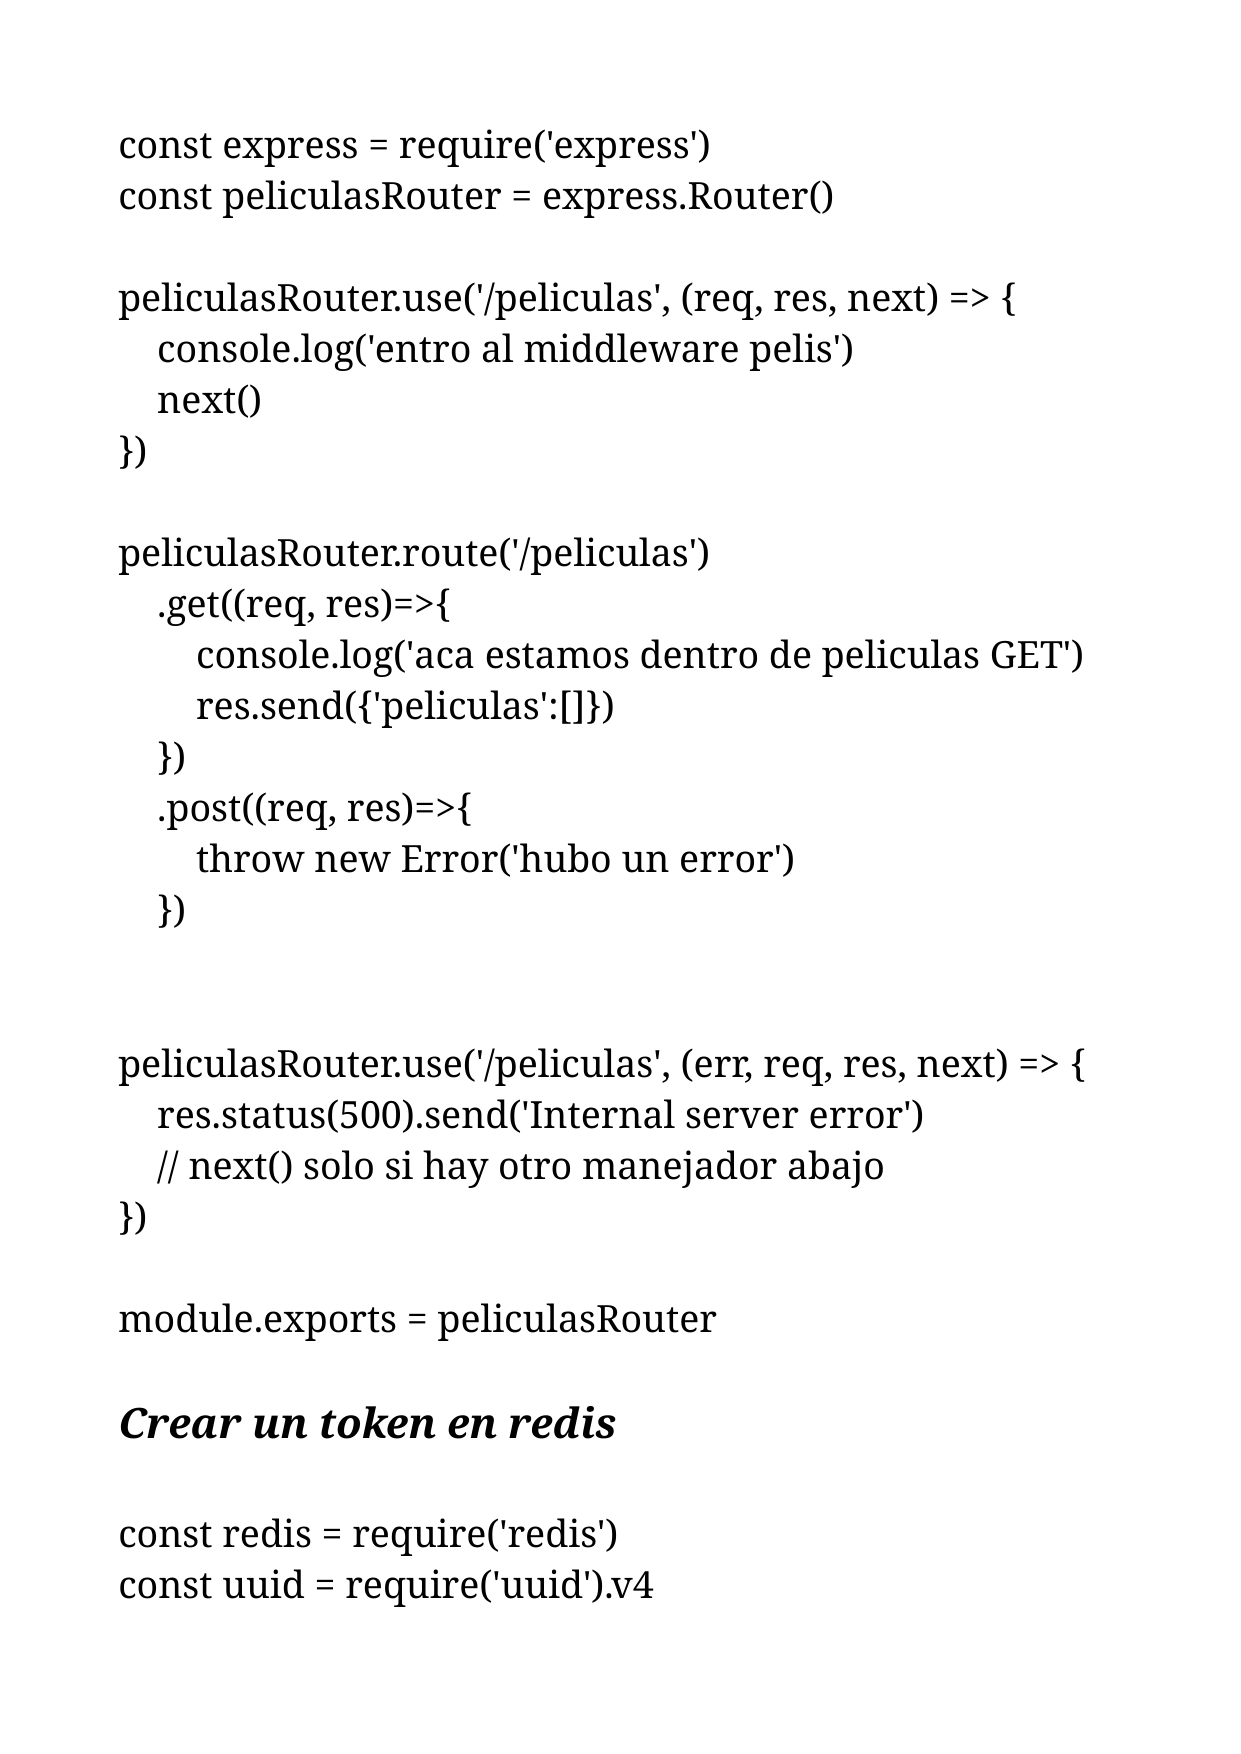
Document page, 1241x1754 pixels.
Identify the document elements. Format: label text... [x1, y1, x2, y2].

text const express = require('express') [118, 118, 1122, 169]
text }) [118, 1190, 1122, 1241]
text next() [118, 373, 1122, 424]
text peliculasRouter.use('/peliculas', (err, req, res, next) => { [118, 1037, 1122, 1088]
text const redis = require('redis') [118, 1508, 1122, 1559]
text const uuid = require('uuid').v4 [118, 1559, 1122, 1610]
text }) [118, 424, 1122, 475]
text module.exports = peliculasRouter [118, 1292, 1122, 1343]
text }) [118, 884, 1122, 935]
text // next() solo si hay otro manejador abajo [118, 1139, 1122, 1190]
text console.log('aca estamos dentro de peliculas GET') [118, 628, 1122, 679]
text res.status(500).send('Internal server error') [118, 1088, 1122, 1139]
text res.send({'peliculas':[]}) [118, 679, 1122, 731]
text console.log('entro al middleware pelis') [118, 322, 1122, 373]
text }) [118, 731, 1122, 782]
text .post((req, res)=>{ [118, 782, 1122, 833]
text peliculasRouter.route('/peliculas') [118, 526, 1122, 577]
text .get((req, res)=>{ [118, 577, 1122, 628]
text throw new Error('hubo un error') [118, 833, 1122, 884]
text Crear un token en redis [118, 1394, 1122, 1451]
text const peliculasRouter = express.Router() [118, 169, 1122, 220]
text peliculasRouter.use('/peliculas', (req, res, next) => { [118, 271, 1122, 322]
